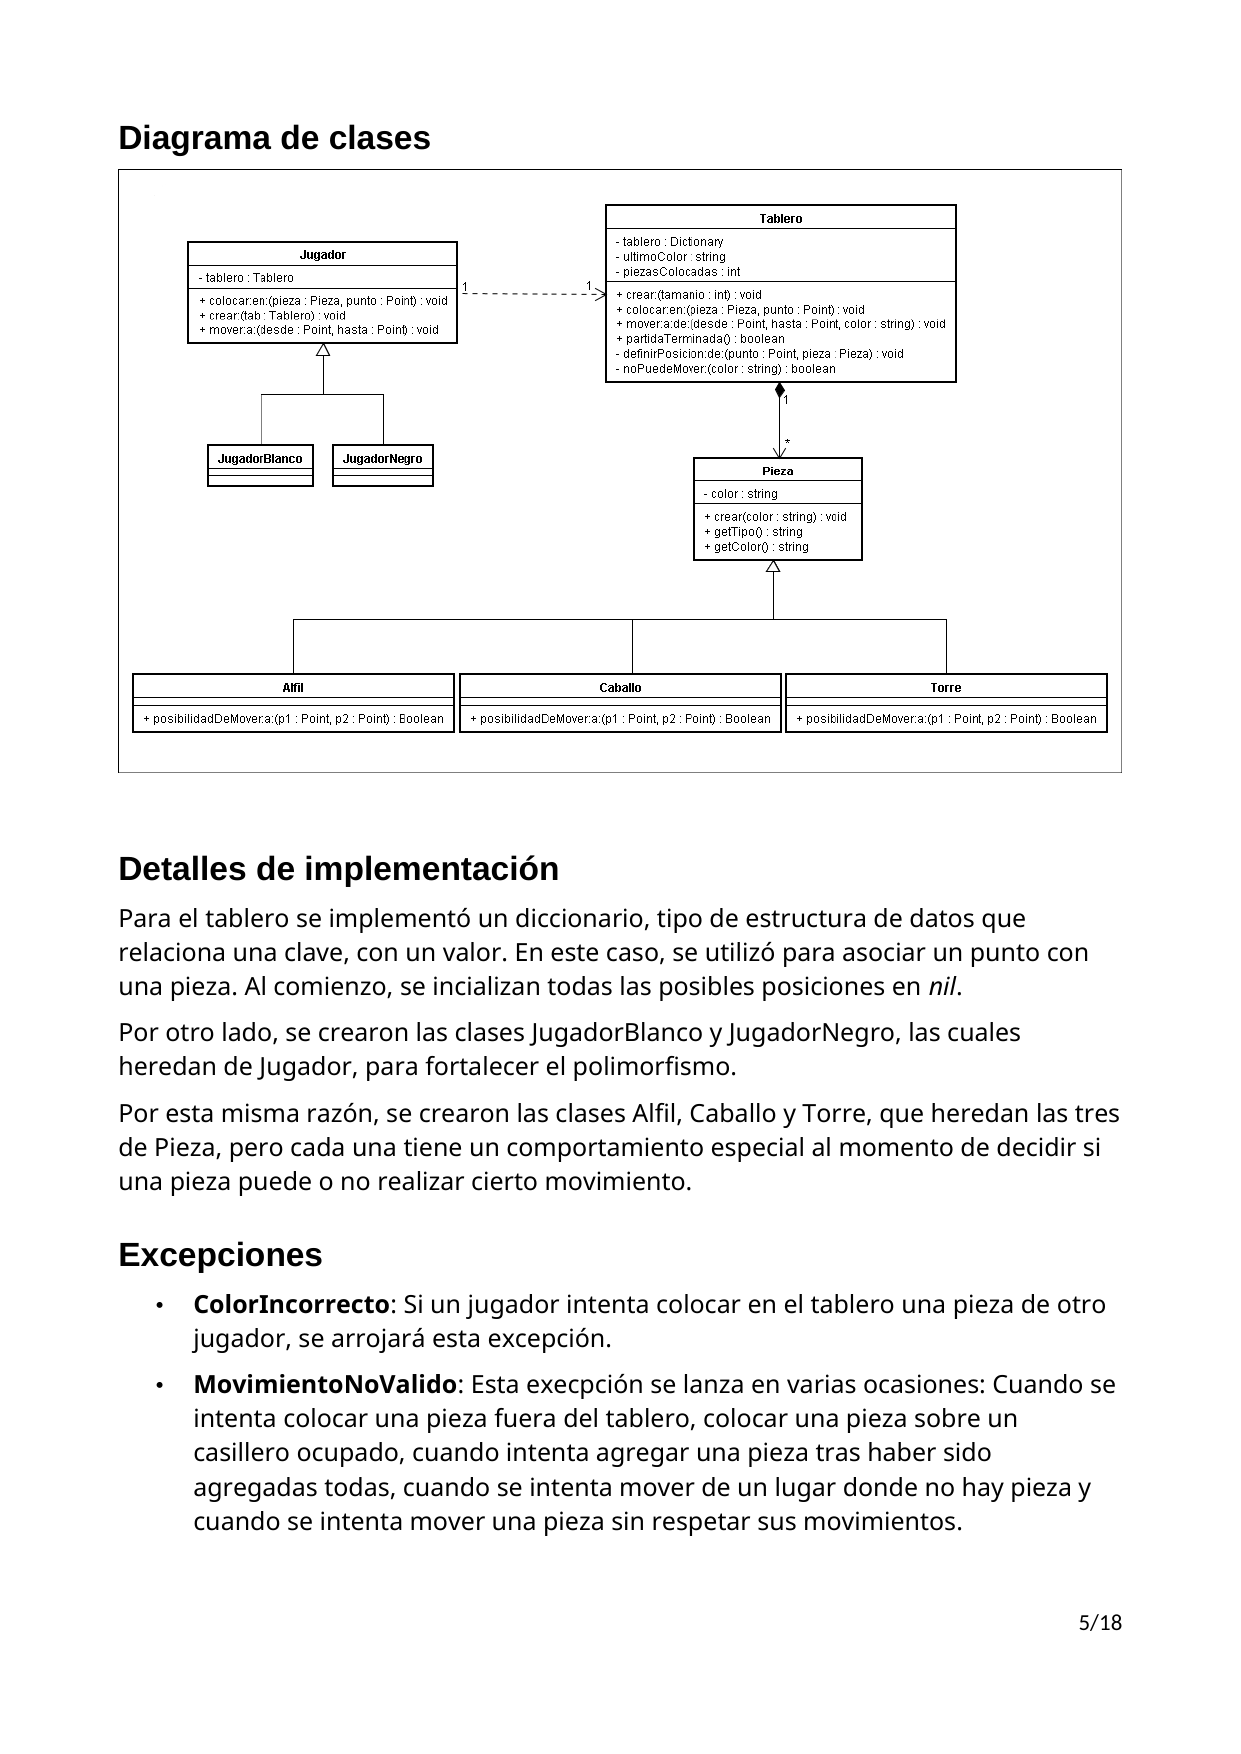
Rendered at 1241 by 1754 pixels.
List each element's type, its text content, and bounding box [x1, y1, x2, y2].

picture [118, 169, 1122, 773]
list MovimientoNoValido: Esta execpción se lanza en varias ocasiones: Cuando se intenta colocar una pieza fuera del tablero, colocar una pieza sobre un casillero ocupado, cuando intenta agregar una pieza tras haber sido agregadas todas, cuando se intenta mover de un lugar donde no hay pieza y cuando se intenta mover una pieza sin respetar sus movimientos. [156, 1367, 1122, 1537]
text Por esta misma razón, se crearon las clases Alfil, Caballo y Torre, que heredan las tres de Pieza, pero cada una tiene un comportamiento especial al momento de decidir si una pieza puede o no realizar cierto movimiento. [118, 1096, 1122, 1198]
subtitle Excepciones [118, 1235, 1122, 1274]
subtitle Detalles de implementación [118, 849, 1122, 888]
text Por otro lado, se crearon las clases JugadorBlanco y JugadorNegro, las cuales heredan de Jugador, para fortalecer el polimorfismo. [118, 1015, 1122, 1083]
text Para el tablero se implementó un diccionario, tipo de estructura de datos que relaciona una clave, con un valor. En este caso, se utilizó para asociar un punto con una pieza. Al comienzo, se incializan todas las posibles posiciones en nil. [118, 900, 1122, 1002]
list ColorIncorrecto: Si un jugador intenta colocar en el tablero una pieza de otro jugador, se arrojará esta excepción. [156, 1286, 1122, 1354]
subtitle Diagrama de clases [118, 118, 1122, 157]
